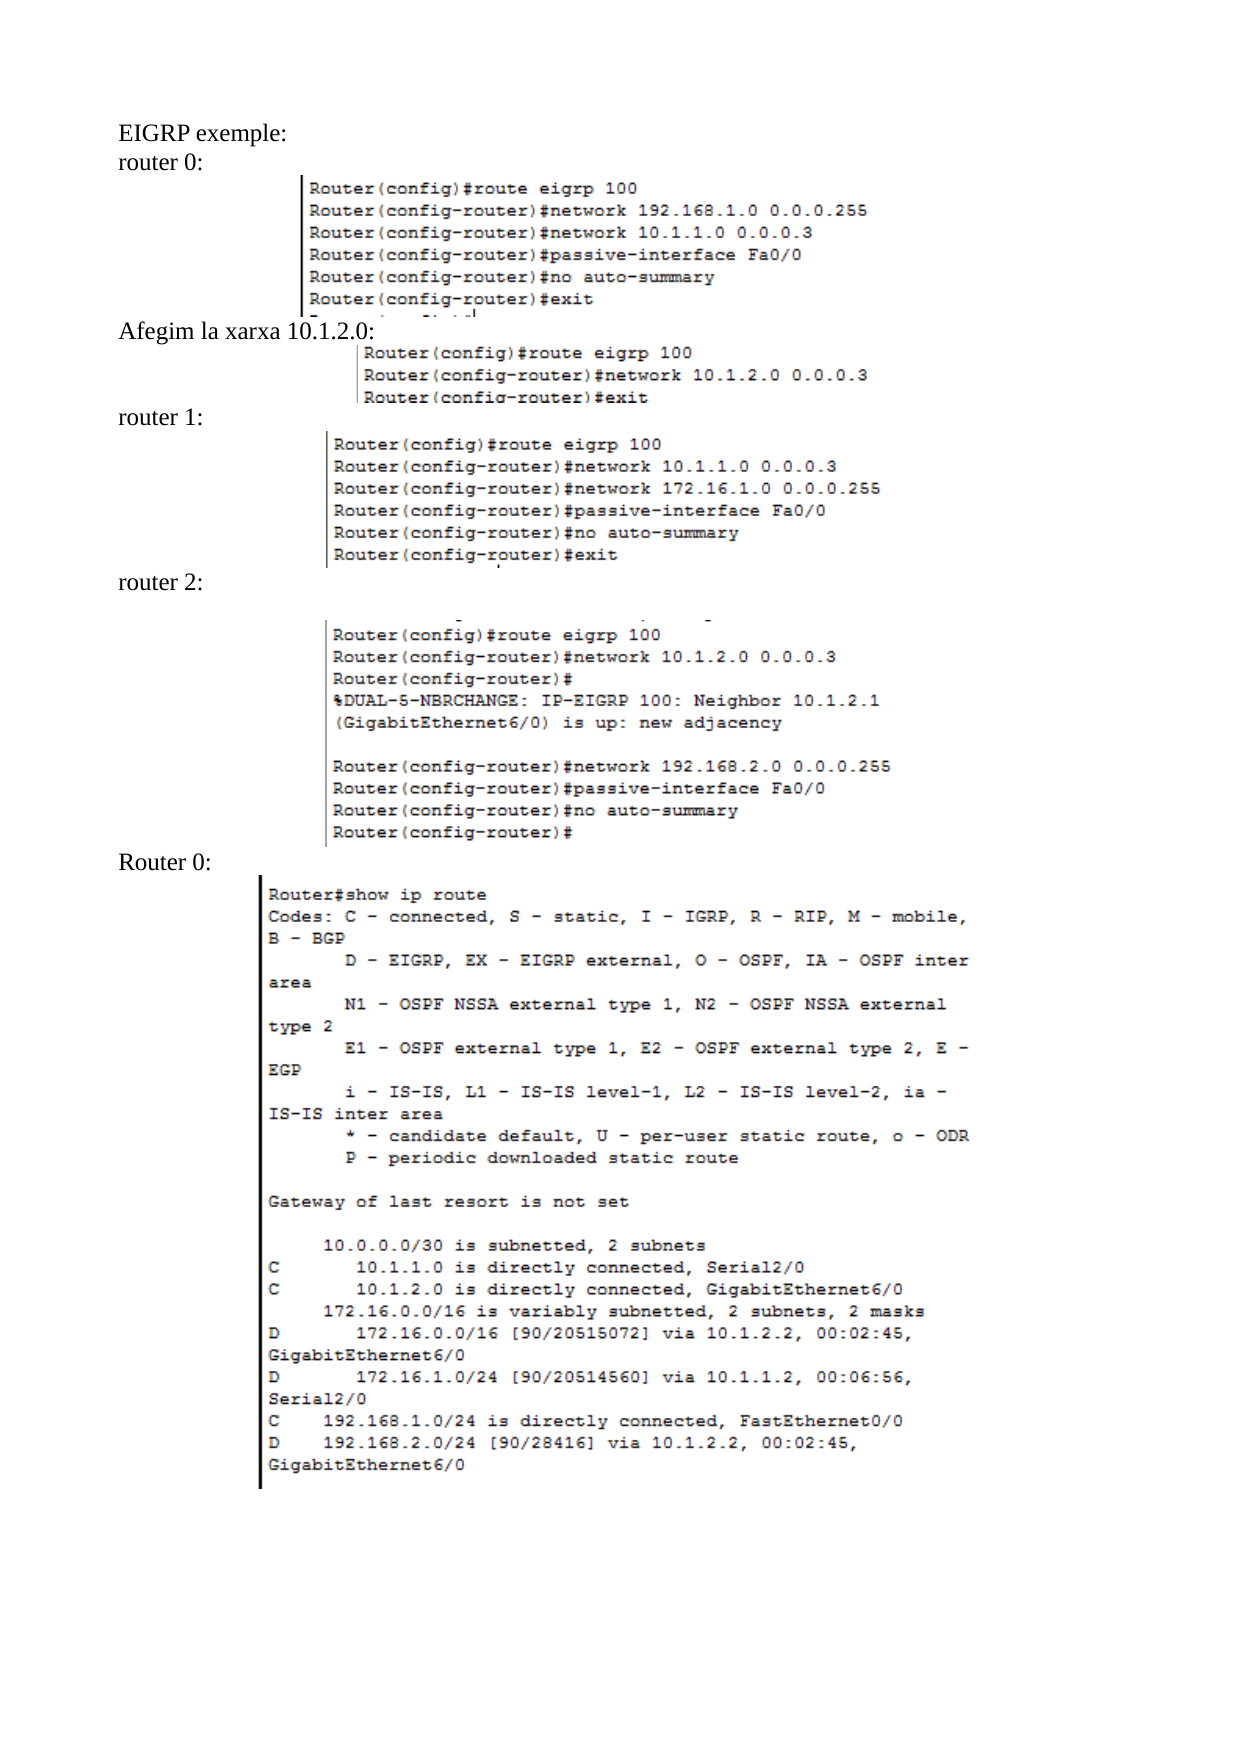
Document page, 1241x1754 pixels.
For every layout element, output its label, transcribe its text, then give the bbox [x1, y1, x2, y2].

text router 0: [118, 147, 1122, 176]
text router 1: [118, 402, 1122, 431]
text Router 0: [118, 596, 1122, 876]
picture [300, 175, 940, 317]
picture [325, 620, 915, 847]
text Afegim la xarxa 10.1.2.0: [118, 176, 1122, 345]
picture [256, 875, 985, 1489]
text EIGRP exemple: [118, 118, 1122, 147]
picture [326, 431, 914, 568]
text router 2: [118, 431, 1122, 596]
picture [356, 345, 884, 403]
